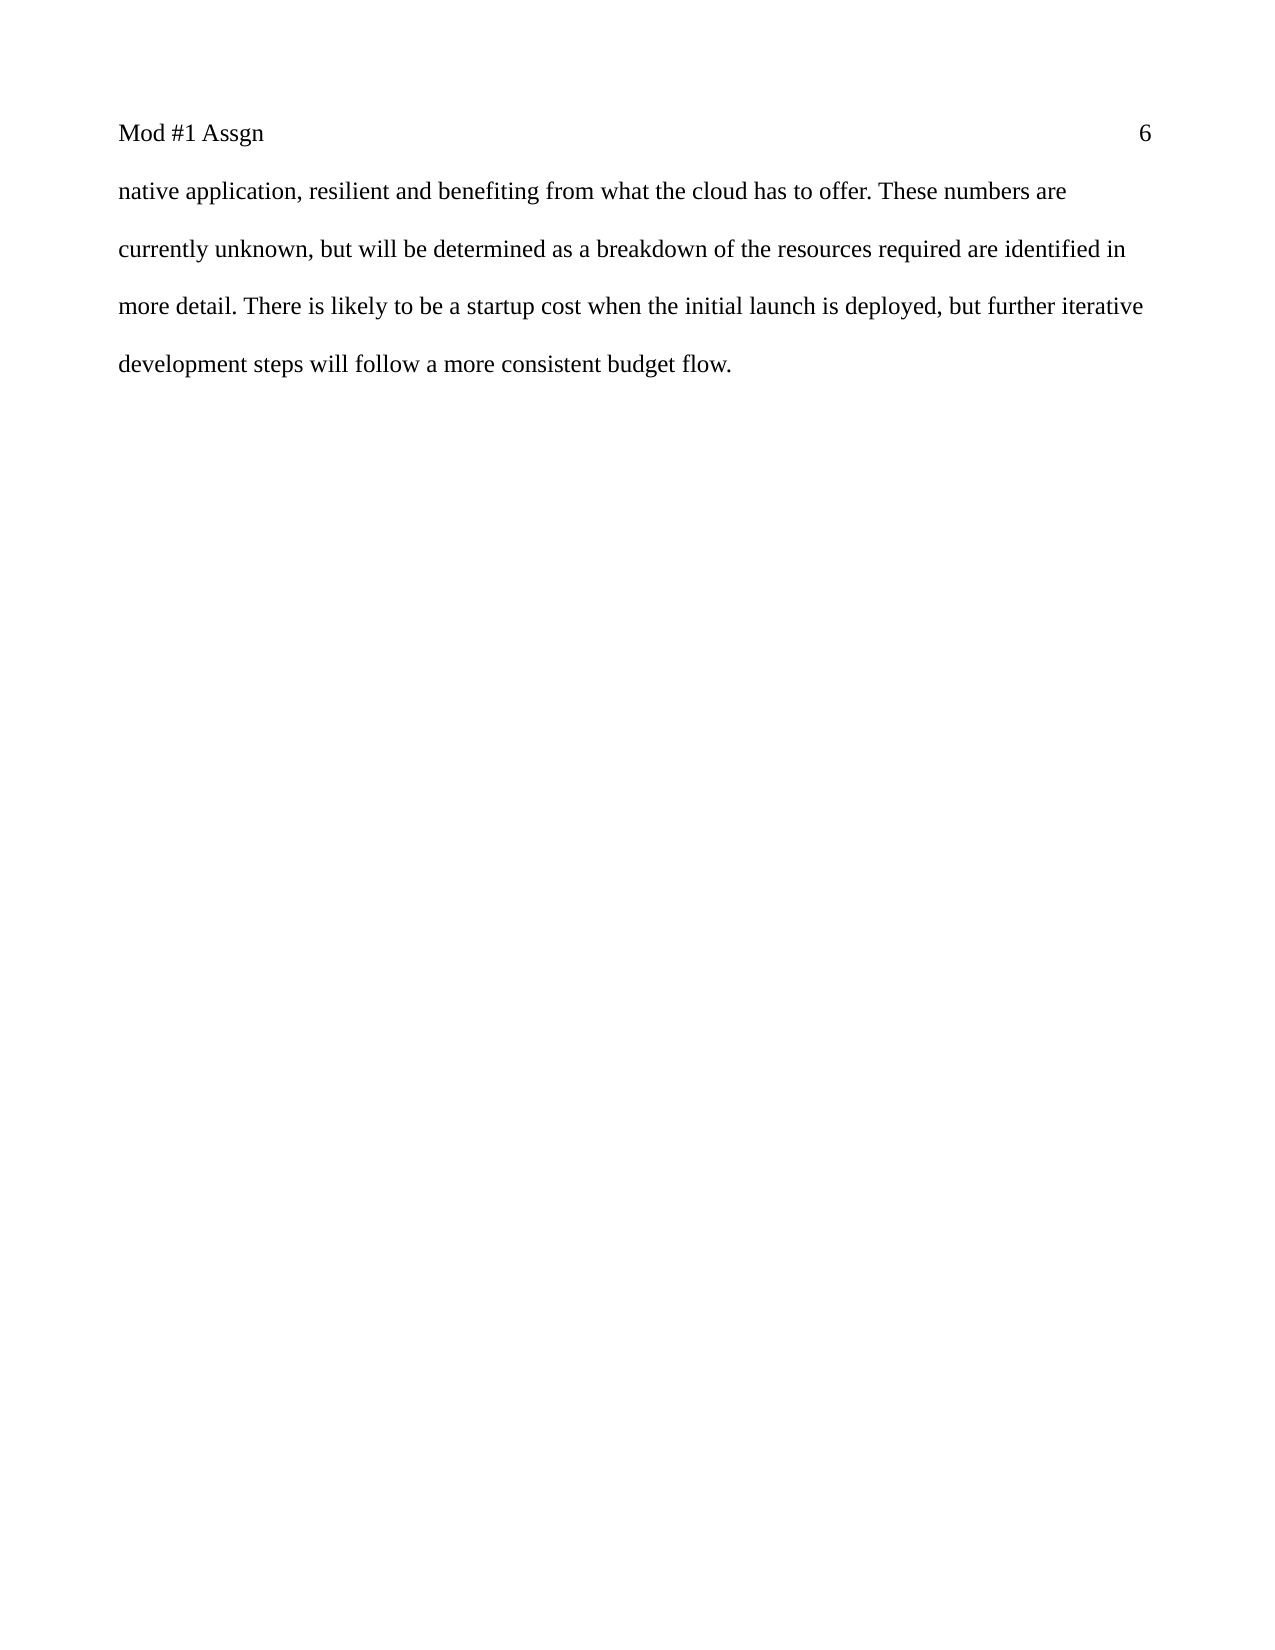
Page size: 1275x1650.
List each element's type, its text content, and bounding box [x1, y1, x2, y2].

text native application, resilient and benefiting from what the cloud has to offer. These numbers are currently unknown, but will be determined as a breakdown of the resources required are identified in more detail. There is likely to be a startup cost when the initial launch is deployed, but further iterative development steps will follow a more consistent budget flow. [118, 176, 1157, 378]
